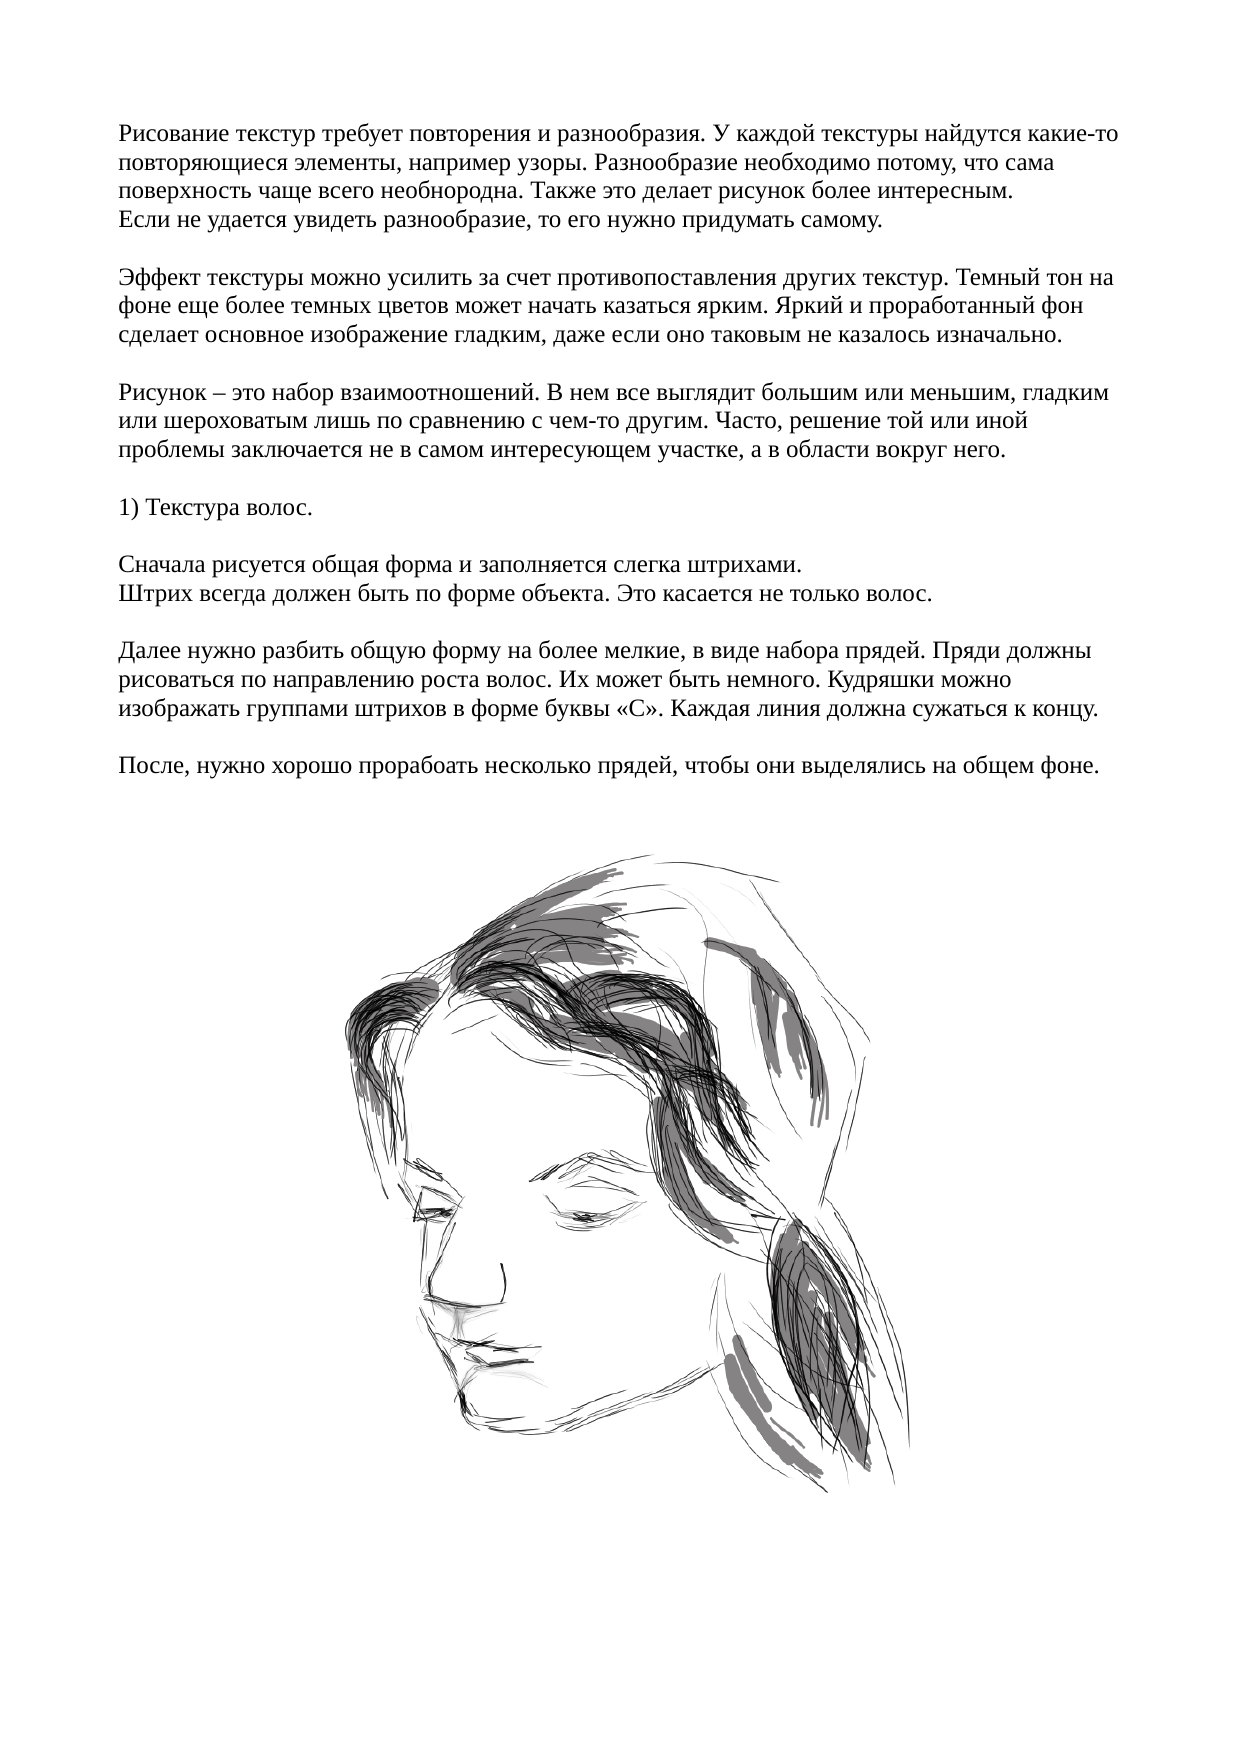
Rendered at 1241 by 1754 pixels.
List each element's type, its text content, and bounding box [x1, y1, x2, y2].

text Сначала рисуется общая форма и заполняется слегка штрихами. [118, 549, 1122, 578]
text Рисунок – это набор взаимоотношений. В нем все выглядит большим или меньшим, гладким или шероховатым лишь по сравнению с чем-то другим. Часто, решение той или иной проблемы заключается не в самом интересующем участке, а в области вокруг него. [118, 377, 1122, 463]
text 1) Текстура волос. [118, 492, 1122, 521]
picture [328, 837, 932, 1508]
text Эффект текстуры можно усилить за счет противопоставления других текстур. Темный тон на фоне еще более темных цветов может начать казаться ярким. Яркий и проработанный фон сделает основное изображение гладким, даже если оно таковым не казалось изначально. [118, 262, 1122, 348]
text Рисование текстур требует повторения и разнообразия. У каждой текстуры найдутся какие-то повторяющиеся элементы, например узоры. Разнообразие необходимо потому, что сама поверхность чаще всего необнородна. Также это делает рисунок более интересным. [118, 118, 1122, 204]
text Если не удается увидеть разнообразие, то его нужно придумать самому. [118, 204, 1122, 233]
text После, нужно хорошо прорабоать несколько прядей, чтобы они выделялись на общем фоне. [118, 751, 1122, 779]
text Штрих всегда должен быть по форме объекта. Это касается не только волос. [118, 578, 1122, 607]
text Далее нужно разбить общую форму на более мелкие, в виде набора прядей. Пряди должны рисоваться по направлению роста волос. Их может быть немного. Кудряшки можно изображать группами штрихов в форме буквы «С». Каждая линия должна сужаться к концу. [118, 636, 1122, 722]
